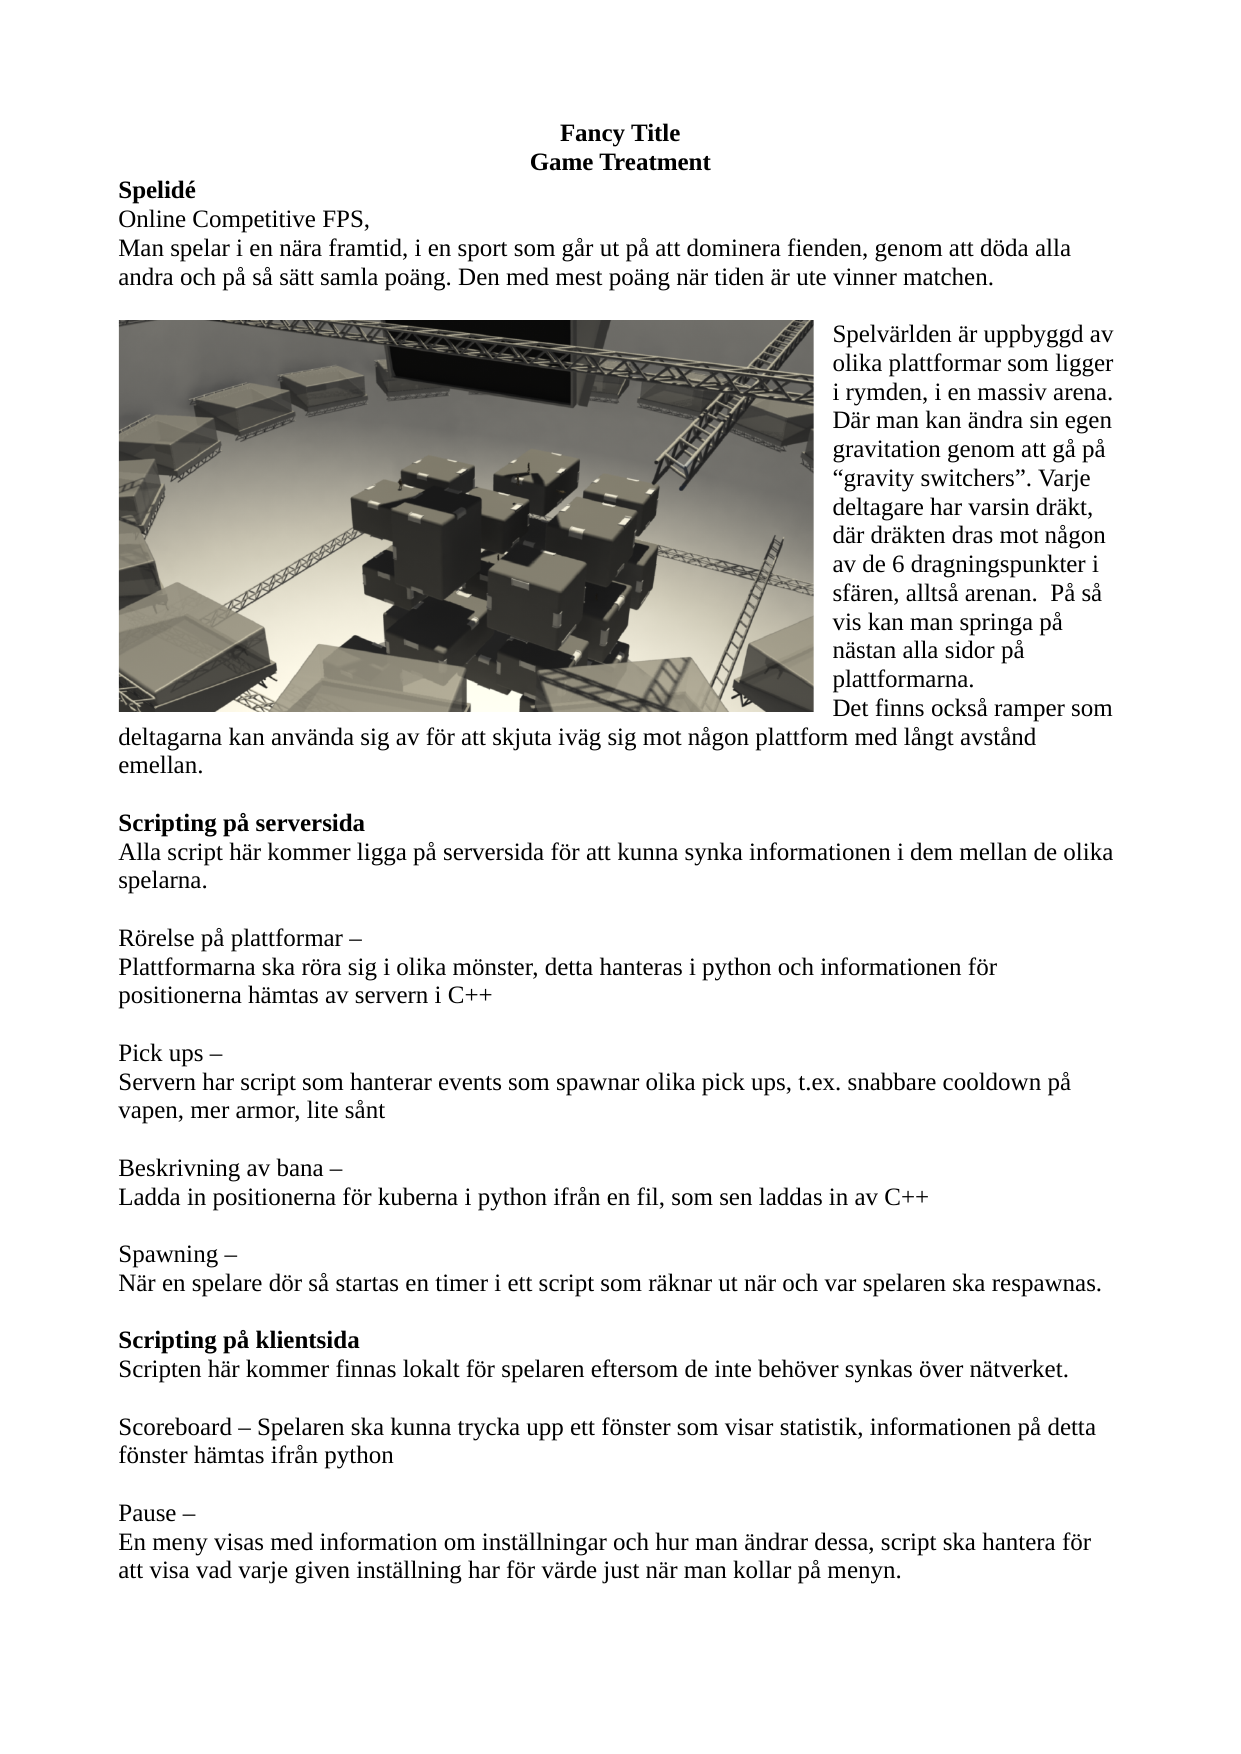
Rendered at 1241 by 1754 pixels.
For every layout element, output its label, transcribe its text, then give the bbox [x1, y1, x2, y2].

text Servern har script som hanterar events som spawnar olika pick ups, t.ex. snabbare cooldown på vapen, mer armor, lite sånt [118, 1067, 1122, 1124]
text Online Competitive FPS, [118, 204, 1122, 233]
text Game Treatment [118, 147, 1122, 176]
text Pause – [118, 1498, 1122, 1527]
text Scripting på klientsida [118, 1326, 1122, 1354]
text Rörelse på plattformar – [118, 923, 1122, 952]
text En meny visas med information om inställningar och hur man ändrar dessa, script ska hantera för att visa vad varje given inställning har för värde just när man kollar på menyn. [118, 1527, 1122, 1584]
text Scoreboard – Spelaren ska kunna trycka upp ett fönster som visar statistik, informationen på detta fönster hämtas ifrån python [118, 1412, 1122, 1469]
text Spelidé [118, 176, 1122, 204]
text Man spelar i en nära framtid, i en sport som går ut på att dominera fienden, genom att döda alla andra och på så sätt samla poäng. Den med mest poäng när tiden är ute vinner matchen. [118, 233, 1122, 291]
text Det finns också ramper som deltagarna kan använda sig av för att skjuta iväg sig mot någon plattform med långt avstånd emellan. [118, 693, 1122, 779]
text Ladda in positionerna för kuberna i python ifrån en fil, som sen laddas in av C++ [118, 1182, 1122, 1211]
text Beskrivning av bana – [118, 1153, 1122, 1182]
text Plattformarna ska röra sig i olika mönster, detta hanteras i python och informationen för positionerna hämtas av servern i C++ [118, 952, 1122, 1009]
text Spawning – [118, 1239, 1122, 1268]
text Spelvärlden är uppbyggd av olika plattformar som ligger i rymden, i en massiv arena. Där man kan ändra sin egen gravitation genom att gå på “gravity switchers”. Varje deltagare har varsin dräkt, där dräkten dras mot någon av de 6 dragningspunkter i sfären, alltså arenan. På så vis kan man springa på nästan alla sidor på plattformarna. [118, 319, 1122, 693]
text Scripten här kommer finnas lokalt för spelaren eftersom de inte behöver synkas över nätverket. [118, 1354, 1122, 1383]
text Pick ups – [118, 1038, 1122, 1067]
text Scripting på serversida [118, 808, 1122, 837]
text Alla script här kommer ligga på serversida för att kunna synka informationen i dem mellan de olika spelarna. [118, 837, 1122, 894]
picture [133, 327, 815, 713]
text Fancy Title [118, 118, 1122, 147]
text När en spelare dör så startas en timer i ett script som räknar ut när och var spelaren ska respawnas. [118, 1268, 1122, 1297]
